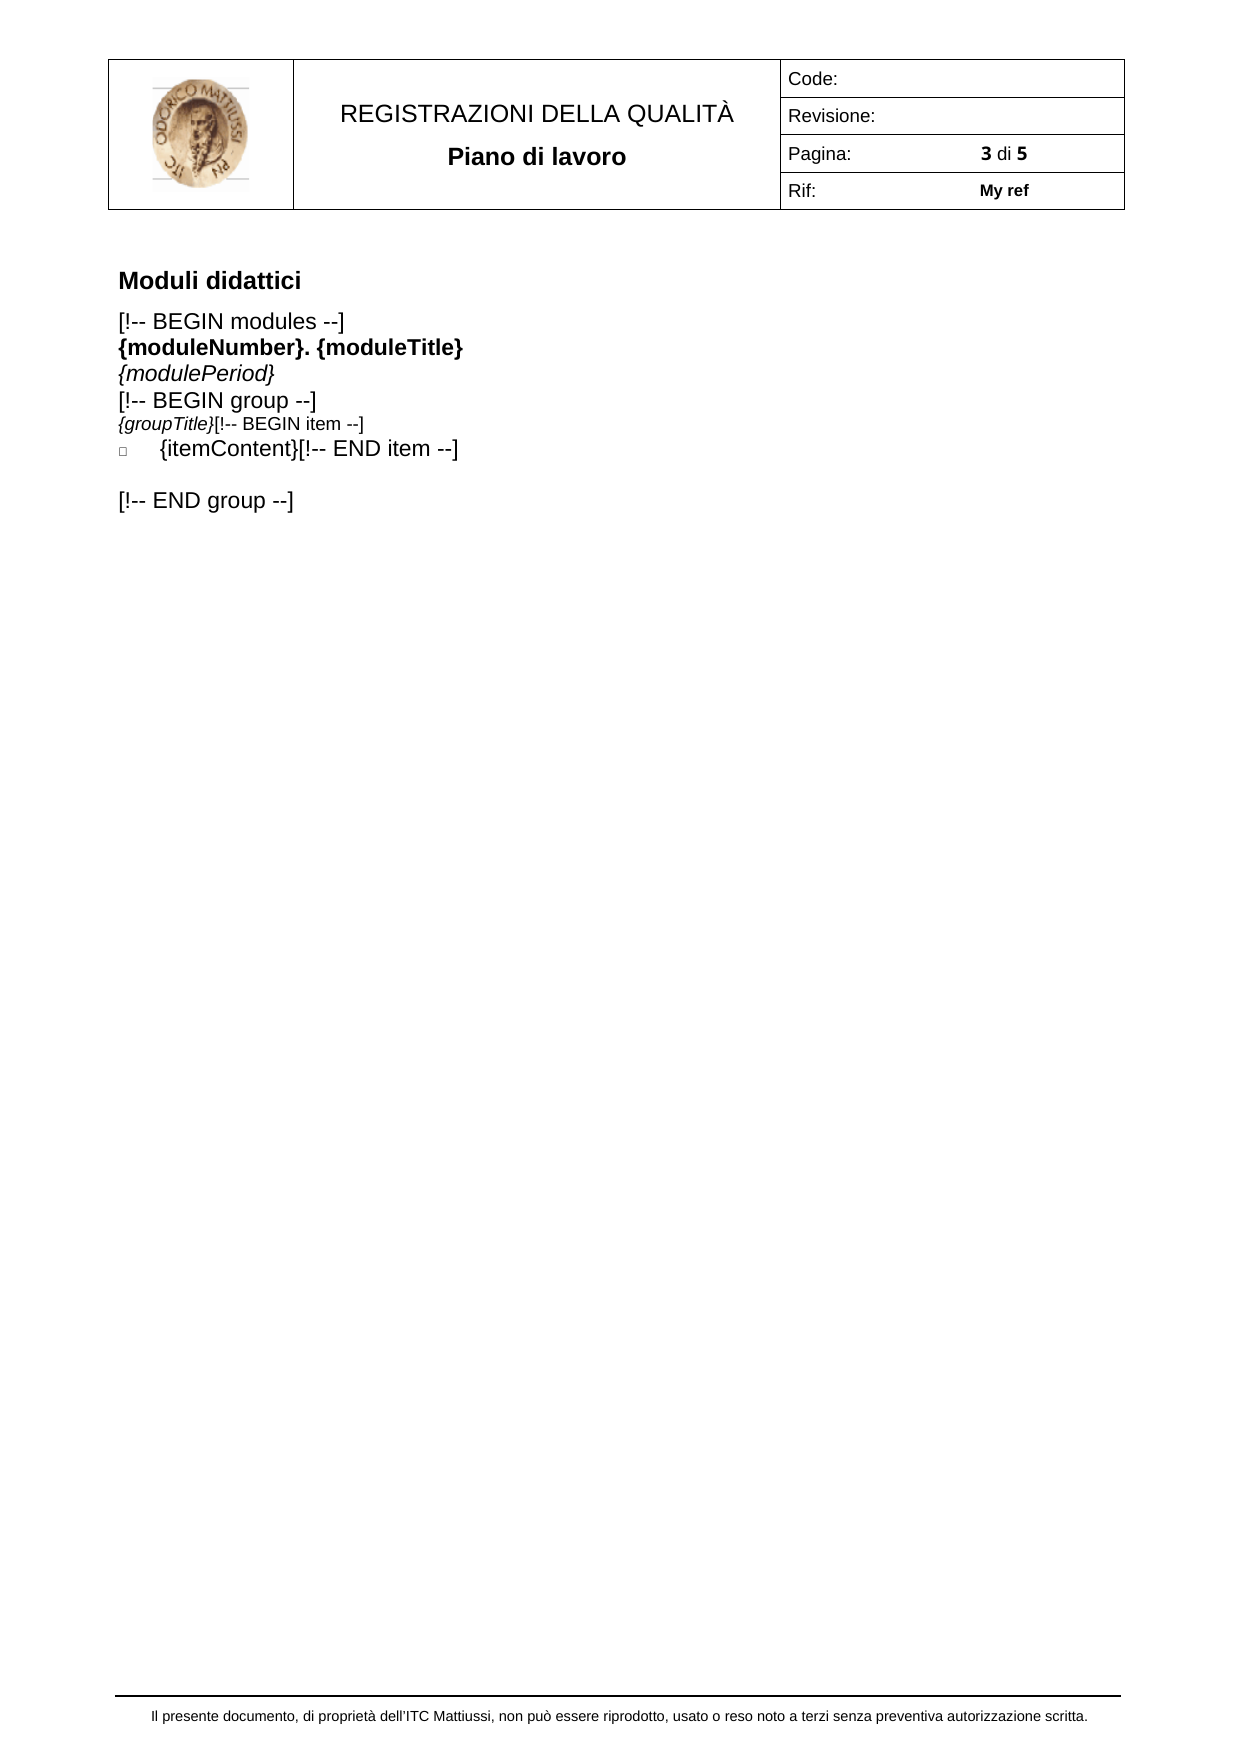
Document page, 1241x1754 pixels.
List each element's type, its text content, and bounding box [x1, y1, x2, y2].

text [!-- BEGIN group --] [118, 387, 1122, 413]
text {modulePeriod} [118, 360, 1122, 387]
text {groupTitle}[!-- BEGIN item --] [118, 413, 1122, 434]
picture [152, 77, 250, 192]
subtitle Moduli didattici [118, 266, 1122, 295]
text [!-- END group --] [118, 487, 1122, 514]
text {moduleNumber}. {moduleTitle} [118, 334, 1122, 360]
text [!-- BEGIN modules --] [118, 308, 1122, 334]
text  {itemContent}[!-- END item --] [118, 434, 1122, 461]
